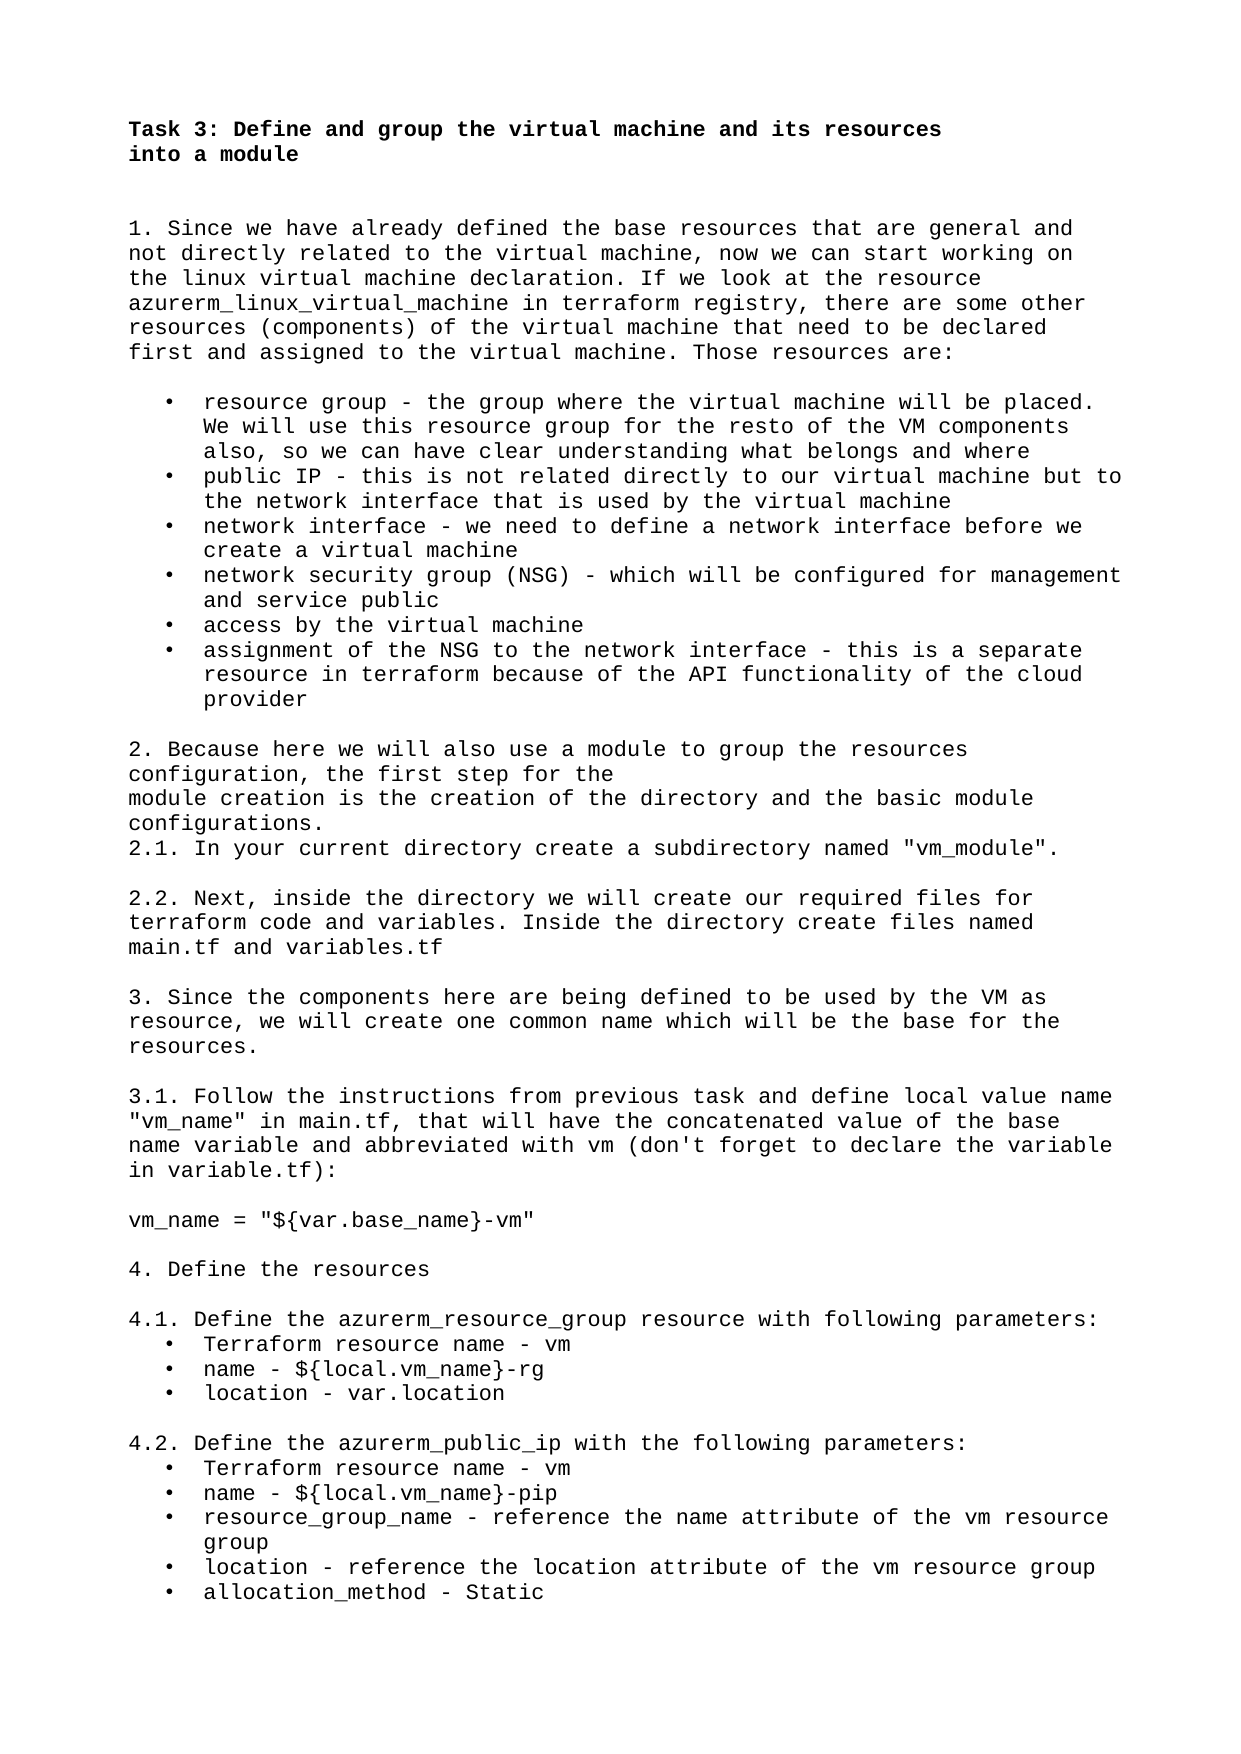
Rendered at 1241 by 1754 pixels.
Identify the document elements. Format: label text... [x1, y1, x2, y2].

list resource_group_name - reference the name attribute of the vm resource group [166, 1506, 1124, 1556]
text 4.2. Define the azurerm_public_ip with the following parameters: [128, 1432, 1124, 1457]
list Terraform resource name - vm [166, 1457, 1124, 1482]
text vm_name = "${var.base_name}-vm" [128, 1209, 1124, 1234]
text Task 3: Define and group the virtual machine and its resources [128, 118, 1124, 143]
text module creation is the creation of the directory and the basic module configurations. [128, 787, 1124, 837]
text 3. Since the components here are being defined to be used by the VM as resource, we will create one common name which will be the base for the resources. [128, 986, 1124, 1060]
text 2.2. Next, inside the directory we will create our required files for terraform code and variables. Inside the directory create files named main.tf and variables.tf [128, 887, 1124, 961]
list resource group - the group where the virtual machine will be placed. We will use this resource group for the resto of the VM components also, so we can have clear understanding what belongs and where [166, 391, 1124, 465]
list network security group (NSG) - which will be configured for management and service public [166, 564, 1124, 614]
list name - ${local.vm_name}-rg [166, 1358, 1124, 1382]
list allocation_method - Static [166, 1581, 1124, 1606]
list assignment of the NSG to the network interface - this is a separate resource in terraform because of the API functionality of the cloud provider [166, 639, 1124, 713]
text 2.1. In your current directory create a subdirectory named "vm_module". [128, 837, 1124, 862]
text 4.1. Define the azurerm_resource_group resource with following parameters: [128, 1308, 1124, 1333]
list access by the virtual machine [166, 614, 1124, 639]
list name - ${local.vm_name}-pip [166, 1482, 1124, 1506]
list public IP - this is not related directly to our virtual machine but to the network interface that is used by the virtual machine [166, 465, 1124, 515]
list network interface - we need to define a network interface before we create a virtual machine [166, 515, 1124, 564]
text into a module [128, 143, 1124, 168]
list location - reference the location attribute of the vm resource group [166, 1556, 1124, 1581]
list location - var.location [166, 1382, 1124, 1407]
list Terraform resource name - vm [166, 1333, 1124, 1358]
text 1. Since we have already defined the base resources that are general and not directly related to the virtual machine, now we can start working on the linux virtual machine declaration. If we look at the resource azurerm_linux_virtual_machine in terraform registry, there are some other resources (components) of the virtual machine that need to be declared first and assigned to the virtual machine. Those resources are: [128, 217, 1124, 366]
text 3.1. Follow the instructions from previous task and define local value name "vm_name" in main.tf, that will have the concatenated value of the base name variable and abbreviated with vm (don't forget to declare the variable in variable.tf): [128, 1085, 1124, 1184]
text 4. Define the resources [128, 1258, 1124, 1283]
text 2. Because here we will also use a module to group the resources configuration, the first step for the [128, 738, 1124, 787]
